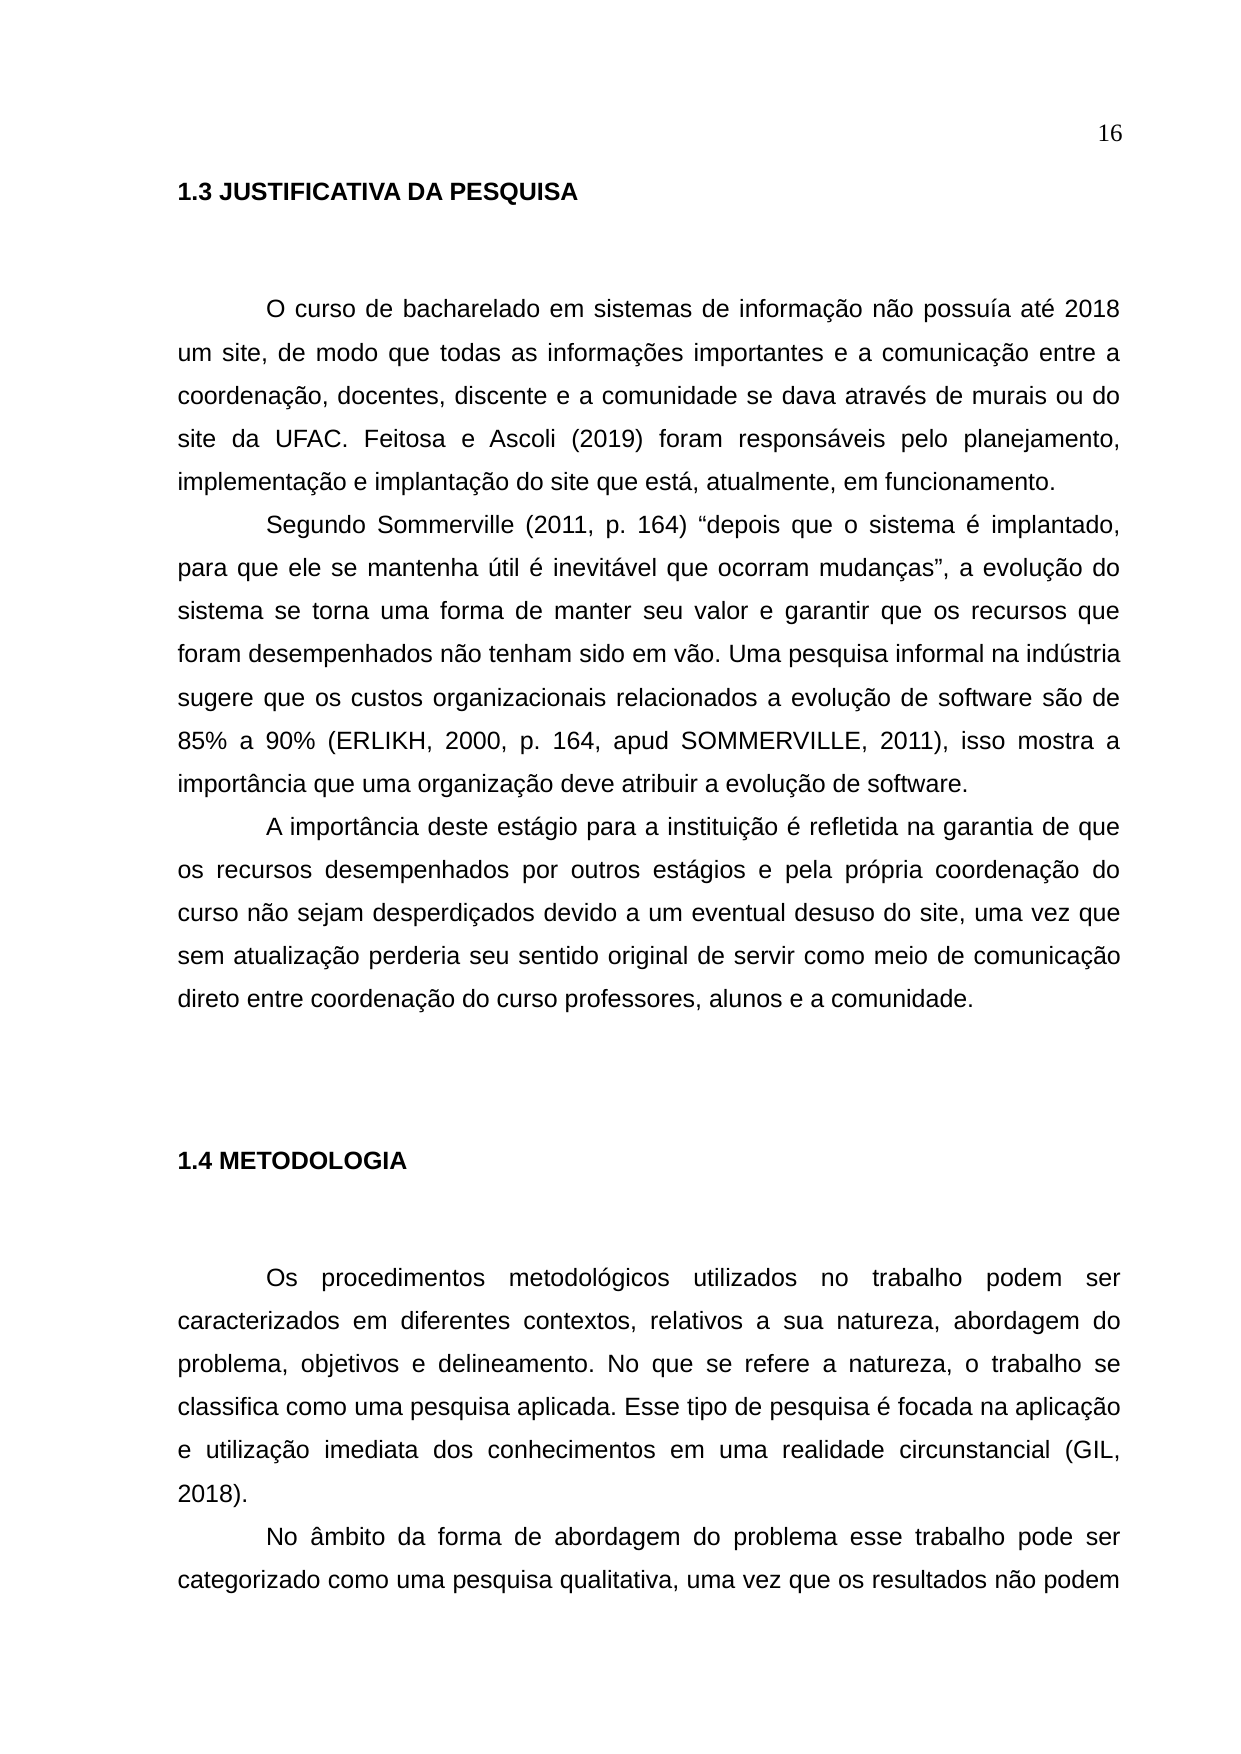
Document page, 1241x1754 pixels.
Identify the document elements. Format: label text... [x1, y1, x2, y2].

text No âmbito da forma de abordagem do problema esse trabalho pode ser categorizado como uma pesquisa qualitativa, uma vez que os resultados não podem [177, 1522, 1122, 1593]
text A importância deste estágio para a instituição é refletida na garantia de que os recursos desempenhados por outros estágios e pela própria coordenação do curso não sejam desperdiçados devido a um eventual desuso do site, uma vez que sem atualização perderia seu sentido original de servir como meio de comunicação direto entre coordenação do curso professores, alunos e a comunidade. [177, 812, 1122, 1013]
text 1.4 Metodologia [177, 1146, 1122, 1174]
text O curso de bacharelado em sistemas de informação não possuía até 2018 um site, de modo que todas as informações importantes e a comunicação entre a coordenação, docentes, discente e a comunidade se dava através de murais ou do site da UFAC. Feitosa e Ascoli (2019) foram responsáveis pelo planejamento, implementação e implantação do site que está, atualmente, em funcionamento. [177, 294, 1122, 496]
text Os procedimentos metodológicos utilizados no trabalho podem ser caracterizados em diferentes contextos, relativos a sua natureza, abordagem do problema, objetivos e delineamento. No que se refere a natureza, o trabalho se classifica como uma pesquisa aplicada. Esse tipo de pesquisa é focada na aplicação e utilização imediata dos conhecimentos em uma realidade circunstancial (GIL, 2018). [177, 1263, 1122, 1507]
text 1.3 Justificativa da pesquisa [177, 177, 1122, 206]
text Segundo Sommerville (2011, p. 164) “depois que o sistema é implantado, para que ele se mantenha útil é inevitável que ocorram mudanças”, a evolução do sistema se torna uma forma de manter seu valor e garantir que os recursos que foram desempenhados não tenham sido em vão. Uma pesquisa informal na indústria sugere que os custos organizacionais relacionados a evolução de software são de 85% a 90% (ERLIKH, 2000, p. 164, apud SOMMERVILLE, 2011), isso mostra a importância que uma organização deve atribuir a evolução de software. [177, 510, 1122, 797]
